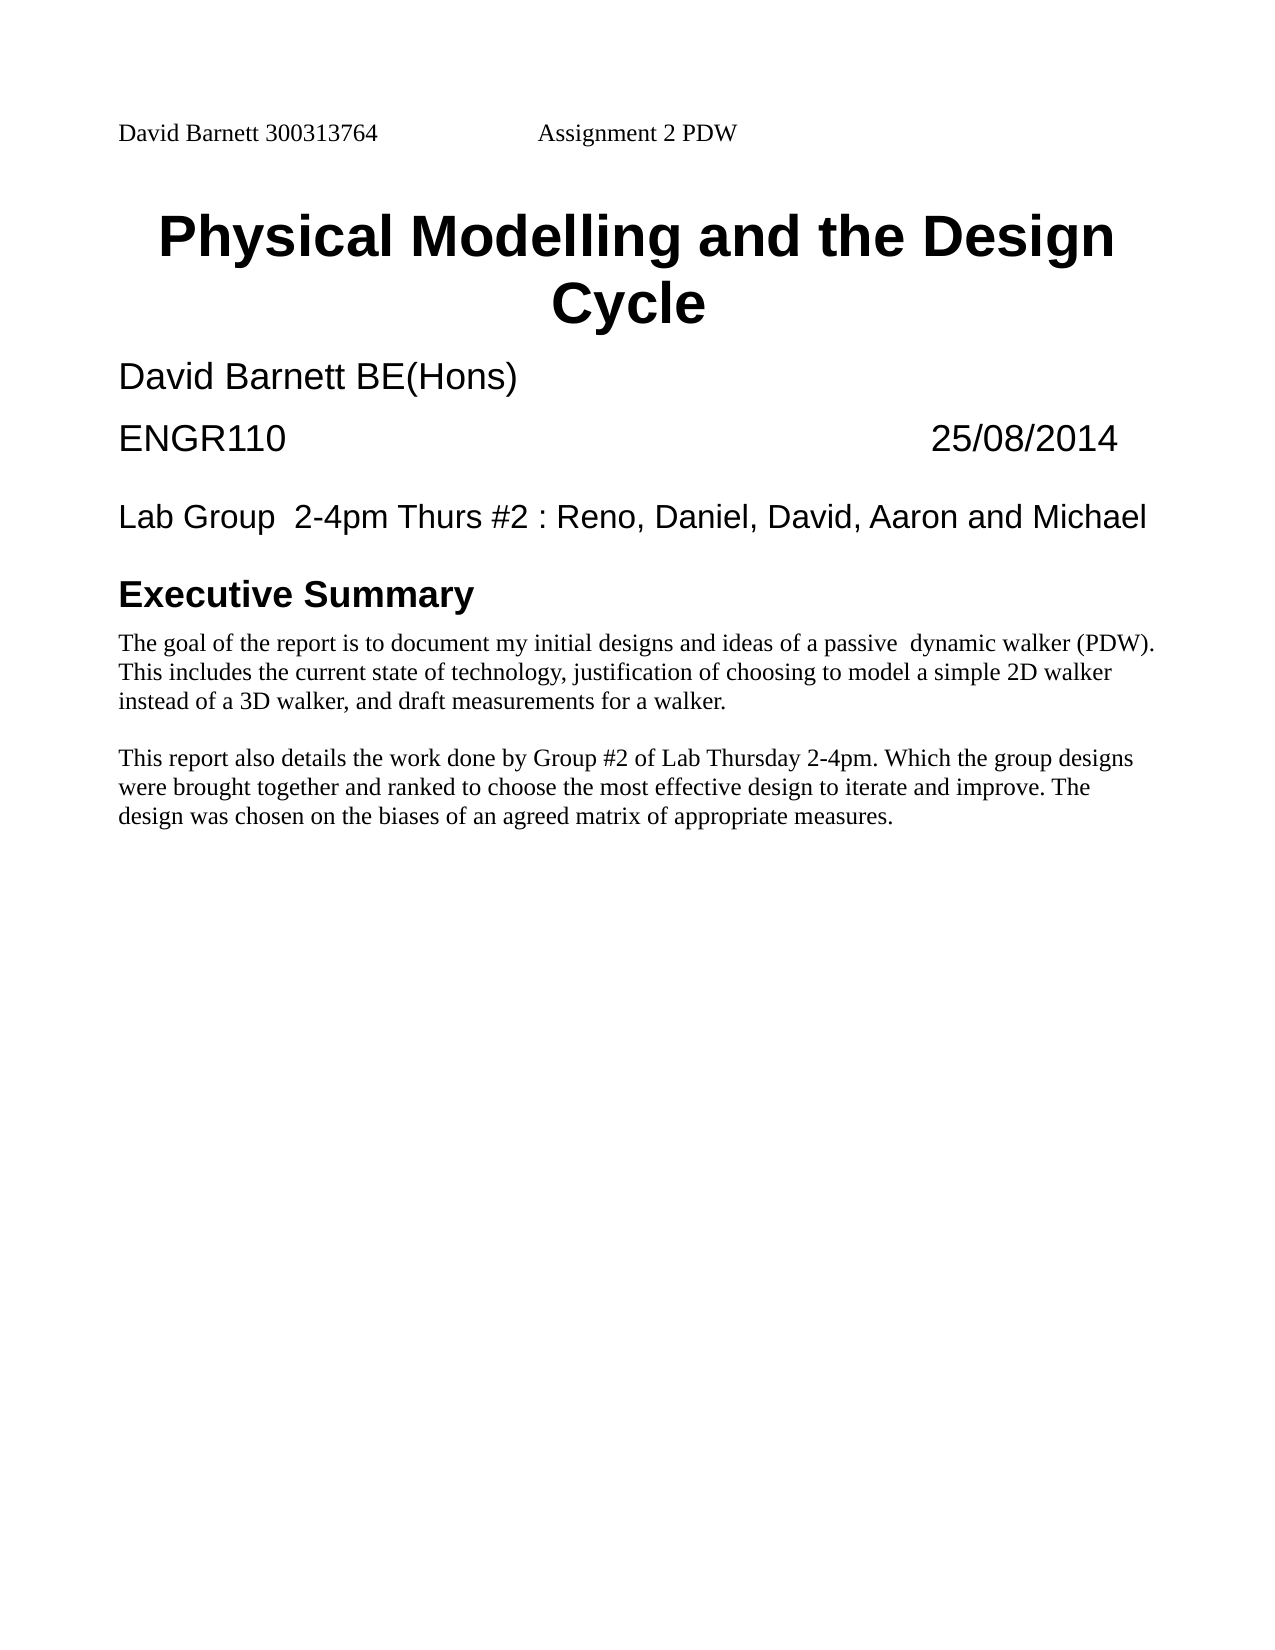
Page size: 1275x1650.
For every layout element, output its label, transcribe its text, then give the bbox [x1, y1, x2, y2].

text This report also details the work done by Group #2 of Lab Thursday 2-4pm. Which the group designs were brought together and ranked to choose the most effective design to iterate and improve. The design was chosen on the biases of an agreed matrix of appropriate measures. [118, 743, 1157, 829]
subtitle Executive Summary [118, 573, 1157, 616]
subtitle Lab Group 2-4pm Thurs #2 : Reno, Daniel, David, Aaron and Michael [118, 497, 1157, 535]
title Physical Modelling and the Design Cycle [118, 201, 1157, 336]
text The goal of the report is to document my initial designs and ideas of a passive dynamic walker (PDW). This includes the current state of technology, justification of choosing to model a simple 2D walker instead of a 3D walker, and draft measurements for a walker. [118, 628, 1157, 714]
subtitle ENGR110 25/08/2014 [118, 416, 1157, 459]
subtitle David Barnett BE(Hons) [118, 354, 1157, 397]
